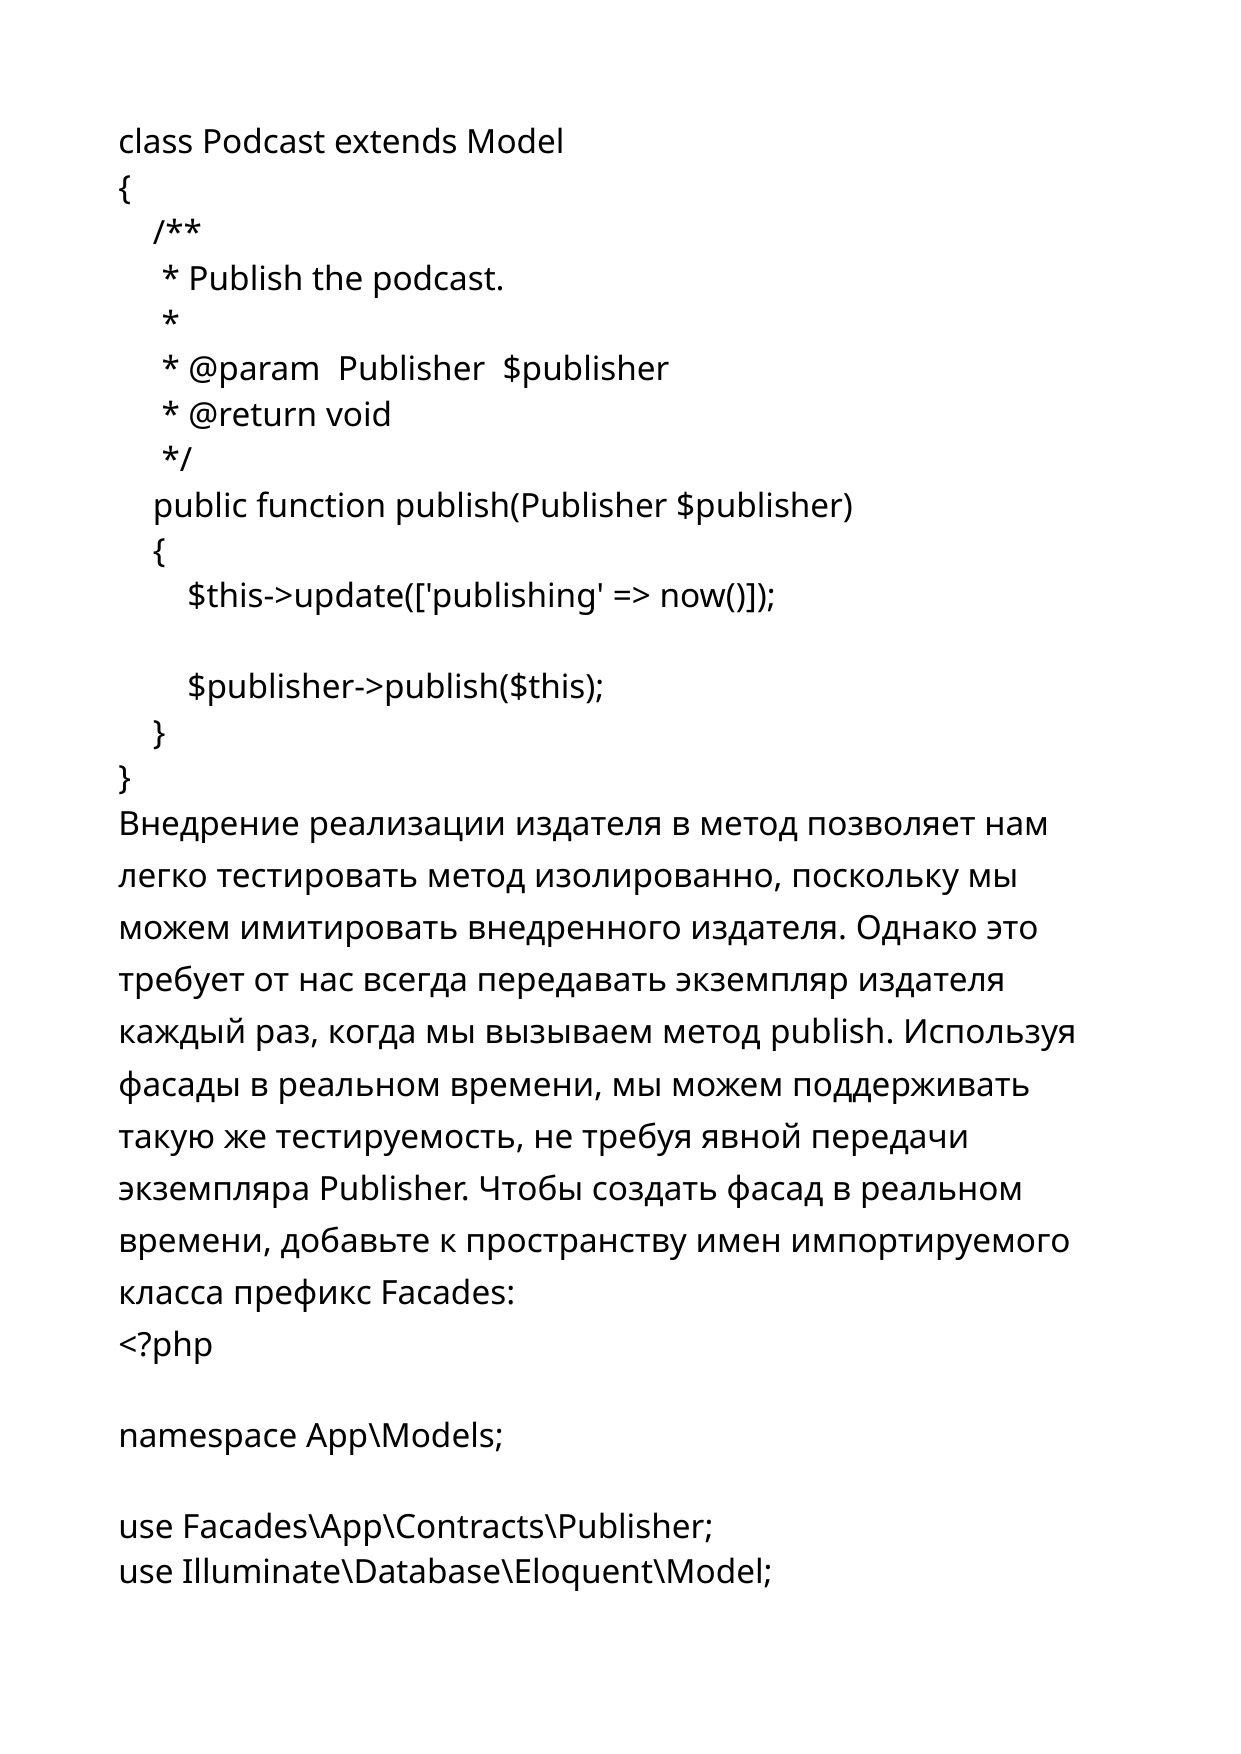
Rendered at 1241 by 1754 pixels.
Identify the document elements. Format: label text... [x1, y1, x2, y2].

text $this->update(['publishing' => now()]); [118, 572, 1122, 618]
text class Podcast extends Model [118, 118, 1122, 163]
text /** [118, 209, 1122, 254]
text * [118, 300, 1122, 345]
text * @param Publisher $publisher [118, 345, 1122, 391]
text * Publish the podcast. [118, 254, 1122, 300]
text } [118, 754, 1122, 799]
text <?php [118, 1321, 1122, 1367]
text * @return void [118, 391, 1122, 436]
text use Facades\App\Contracts\Publisher; [118, 1503, 1122, 1548]
text { [118, 163, 1122, 209]
text namespace App\Models; [118, 1412, 1122, 1457]
text public function publish(Publisher $publisher) [118, 481, 1122, 527]
text Внедрение реализации издателя в метод позволяет нам легко тестировать метод изолированно, поскольку мы можем имитировать внедренного издателя. Однако это требует от нас всегда передавать экземпляр издателя каждый раз, когда мы вызываем метод publish. Используя фасады в реальном времени, мы можем поддерживать такую же тестируемость, не требуя явной передачи экземпляра Publisher. Чтобы создать фасад в реальном времени, добавьте к пространству имен импортируемого класса префикс Facades: [118, 799, 1122, 1314]
text */ [118, 436, 1122, 481]
text $publisher->publish($this); [118, 663, 1122, 708]
text use Illuminate\Database\Eloquent\Model; [118, 1548, 1122, 1594]
text { [118, 527, 1122, 572]
text } [118, 708, 1122, 754]
